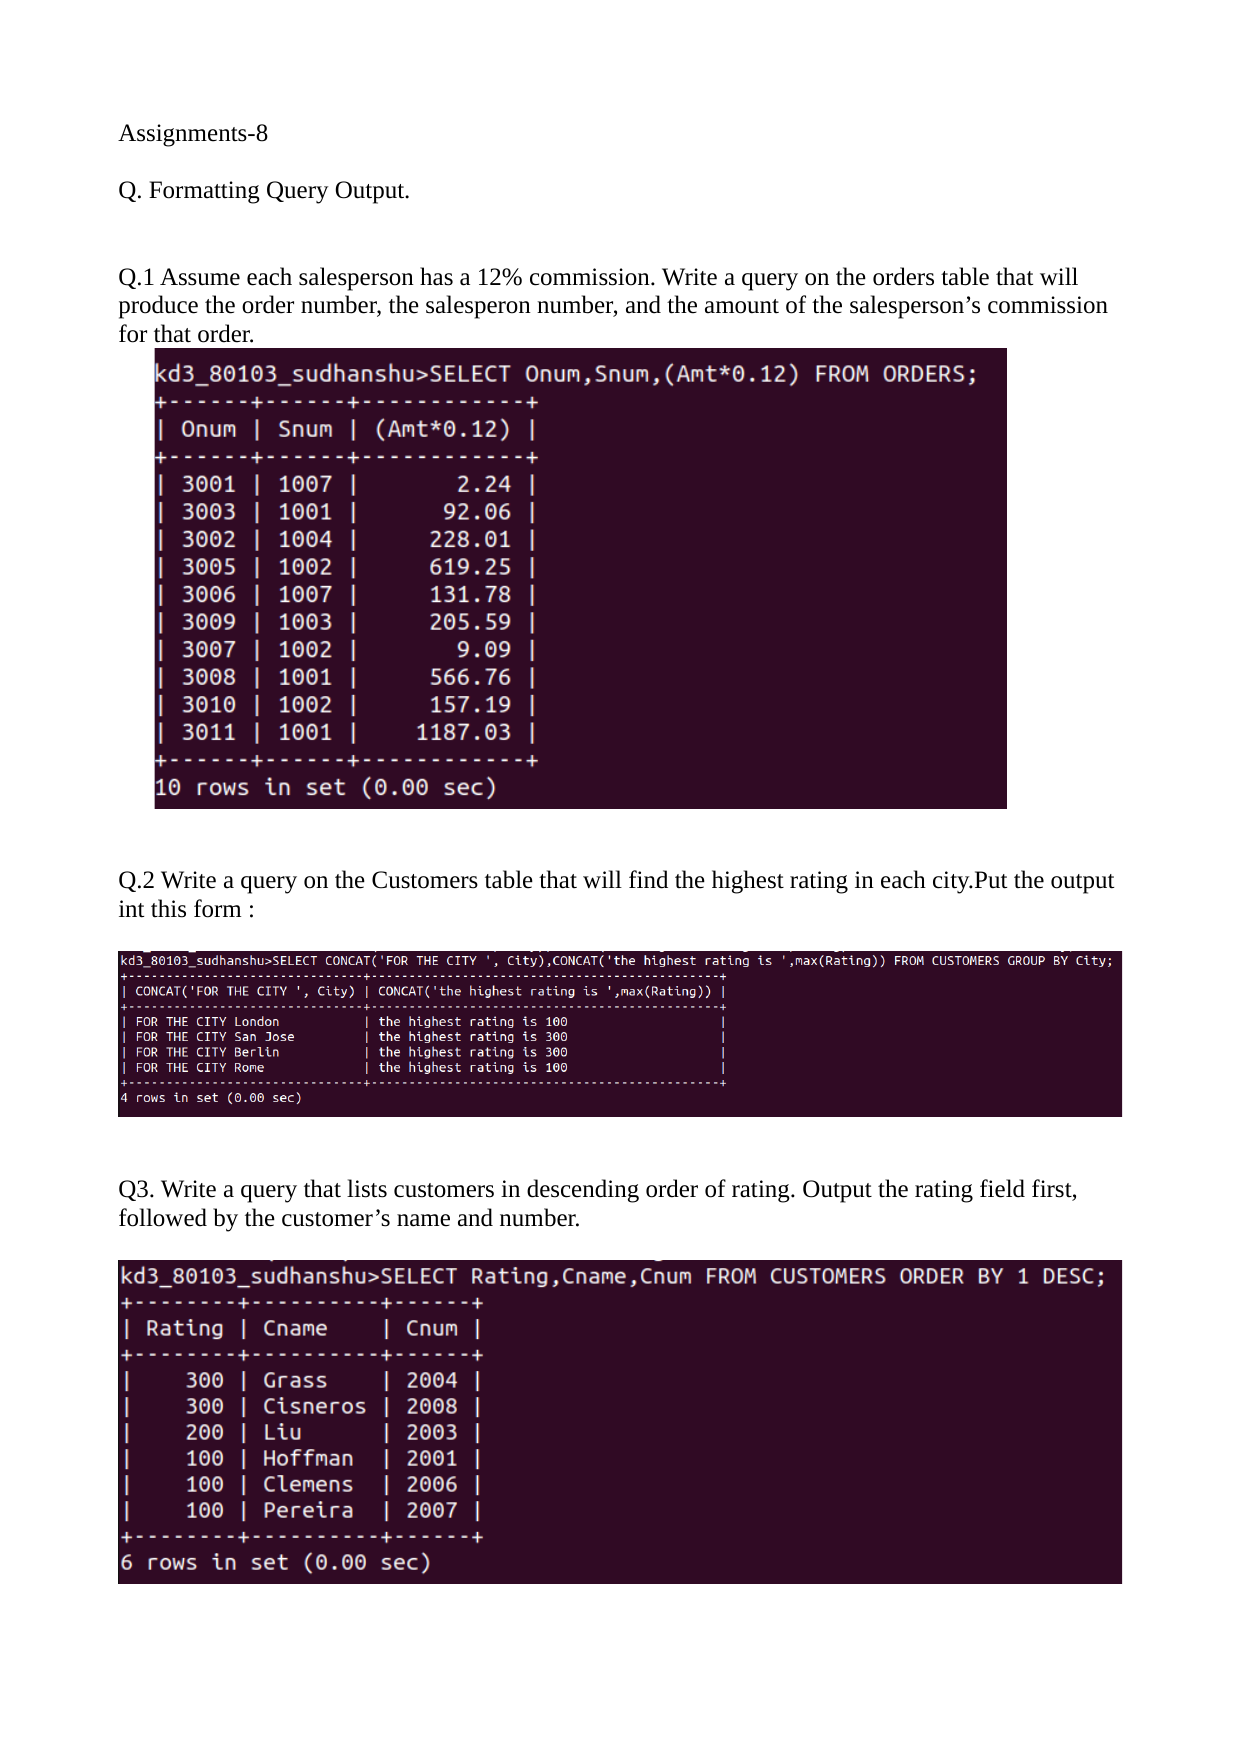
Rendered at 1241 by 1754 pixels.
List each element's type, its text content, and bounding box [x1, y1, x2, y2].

text Q.1 Assume each salesperson has a 12% commission. Write a query on the orders table that will produce the order number, the salesperon number, and the amount of the salesperson’s commission for that order. [118, 262, 1122, 348]
picture [154, 348, 1007, 809]
text Q. Formatting Query Output. [118, 176, 1122, 204]
text Q3. Write a query that lists customers in descending order of rating. Output the rating field first, followed by the customer’s name and number. [118, 1174, 1122, 1232]
text Q.2 Write a query on the Customers table that will find the highest rating in each city.Put the output int this form : [118, 866, 1122, 923]
picture [118, 951, 1123, 1117]
picture [118, 1260, 1123, 1584]
text Assignments-8 [118, 118, 1122, 147]
